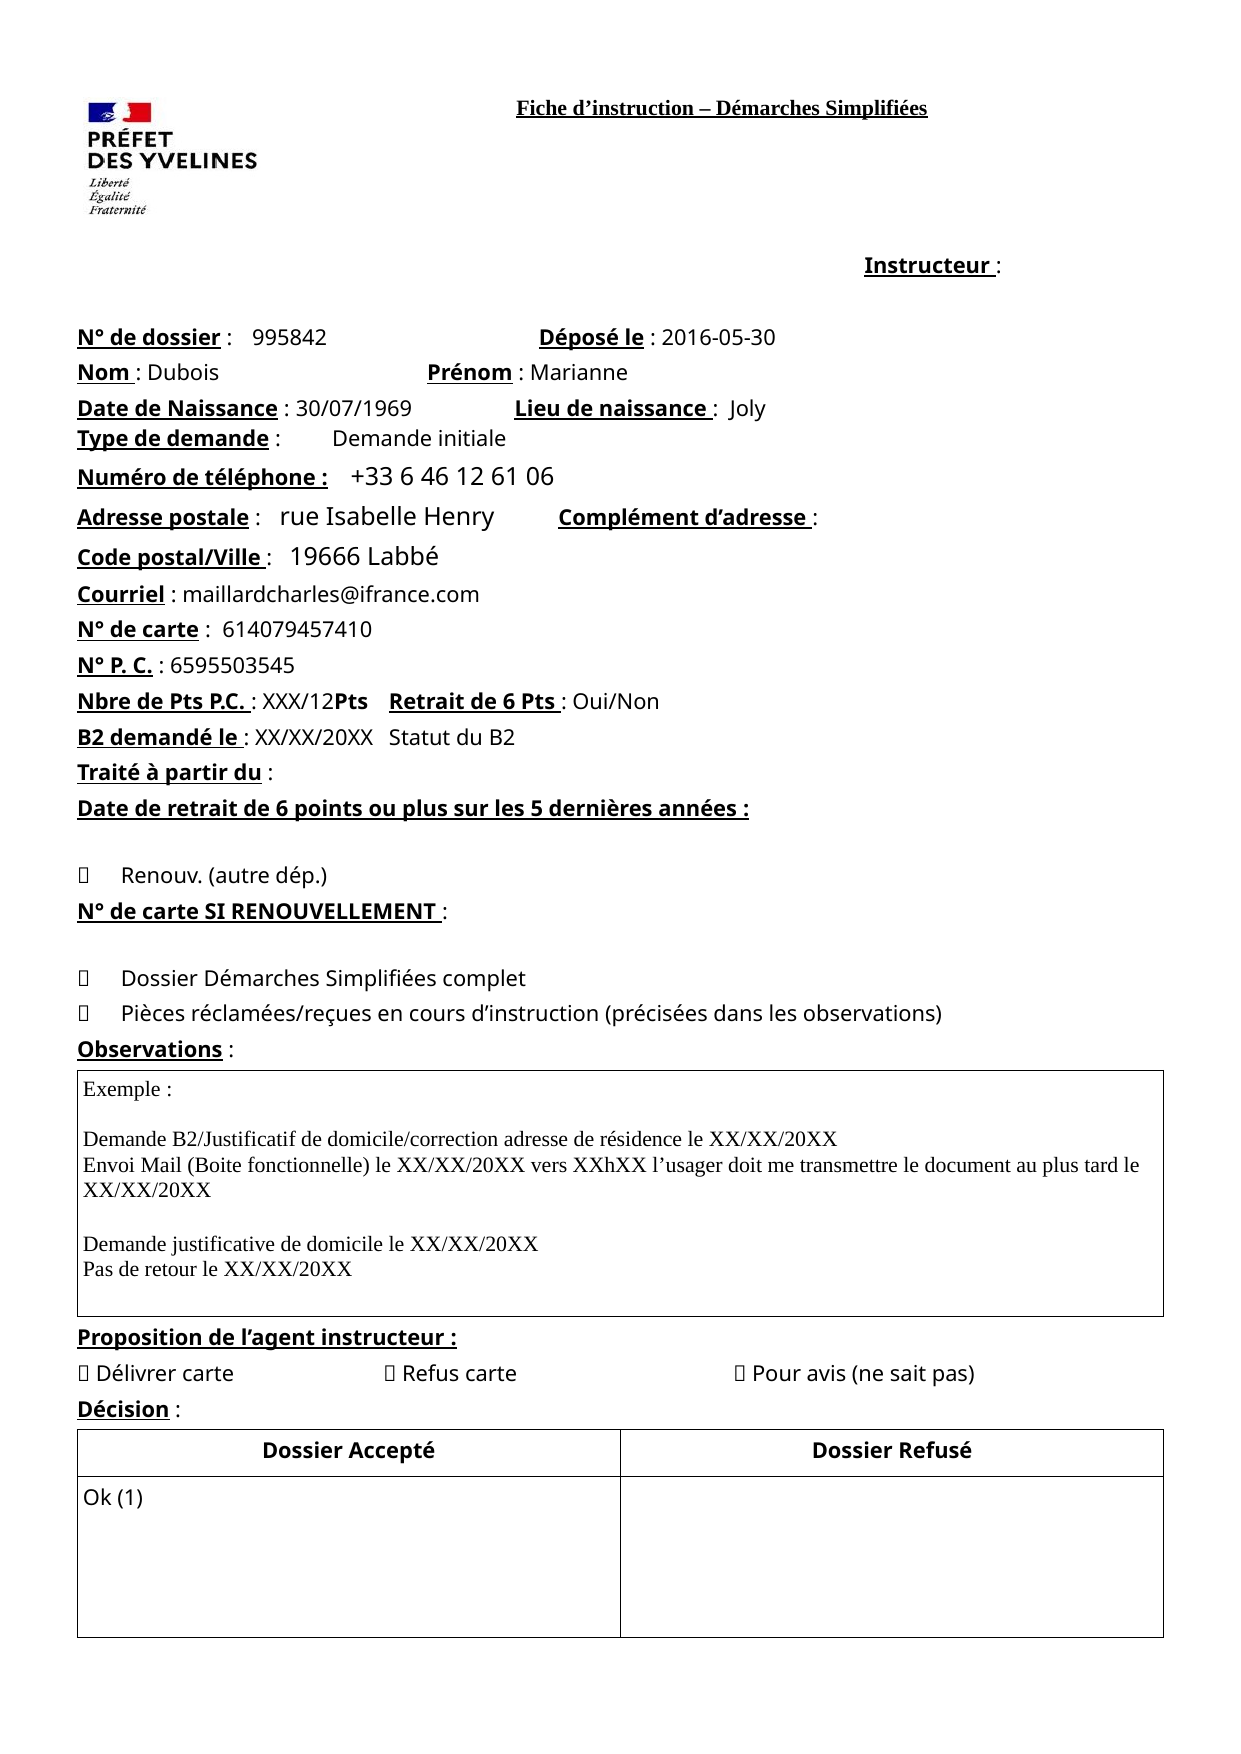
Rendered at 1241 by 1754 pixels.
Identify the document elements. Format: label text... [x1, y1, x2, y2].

table_header Exemple : Demande B2/Justificatif de domicile/correction adresse de résidence le XX/XX/20XX Envoi Mail (Boite fonctionnelle) le XX/XX/20XX vers XXhXX l’usager doit me transmettre le document au plus tard le XX/XX/20XX Demande justificative de domicile le XX/XX/20XX Pas de retour le XX/XX/20XX [78, 1071, 1163, 1316]
text Code postal/Ville : 19666 Labbé [77, 539, 1163, 573]
text Courriel : maillardcharles@ifrance.com [77, 579, 1163, 608]
text Instructeur : [821, 250, 1163, 280]
text Proposition de l’agent instructeur : [77, 1322, 1163, 1352]
text B2 demandé le : XX/XX/20XX Statut du B2 [77, 722, 1163, 751]
text Date de retrait de 6 points ou plus sur les 5 dernières années : [77, 793, 1163, 823]
table_header Dossier Refusé [621, 1430, 1163, 1476]
text Nom : Dubois Prénom : Marianne [77, 357, 1163, 387]
text  Renouv. (autre dép.) [77, 860, 1163, 890]
text Fiche d’instruction – Démarches Simplifiées [77, 94, 1163, 120]
table_cell [621, 1477, 1163, 1637]
text Observations : [77, 1034, 1163, 1064]
text N° de dossier : 995842 Déposé le : 2016-05-30 [77, 322, 1163, 351]
text N° P. C. : 6595503545 [77, 650, 1163, 680]
table_cell Ok (1) [78, 1477, 620, 1637]
text Adresse postale : rue Isabelle Henry Complément d’adresse : [77, 499, 1163, 533]
table_header Dossier Accepté [78, 1430, 620, 1476]
text Traité à partir du : [77, 757, 1163, 787]
text Nbre de Pts P.C. : XXX/12Pts Retrait de 6 Pts : Oui/Non [77, 686, 1163, 716]
text  Pièces réclamées/reçues en cours d’instruction (précisées dans les observations) [77, 998, 1163, 1028]
text  Délivrer carte  Refus carte  Pour avis (ne sait pas) [77, 1358, 1163, 1388]
text  Dossier Démarches Simplifiées complet [77, 962, 1163, 992]
text Date de Naissance : 30/07/1969 Lieu de naissance : Joly Type de demande : Demande initiale [77, 393, 1163, 453]
picture [82, 97, 262, 218]
text N° de carte : 614079457410 [77, 614, 1163, 644]
text Numéro de téléphone : +33 6 46 12 61 06 [77, 459, 1163, 493]
text N° de carte SI RENOUVELLEMENT : [77, 896, 1163, 925]
text Décision : [77, 1393, 1163, 1423]
